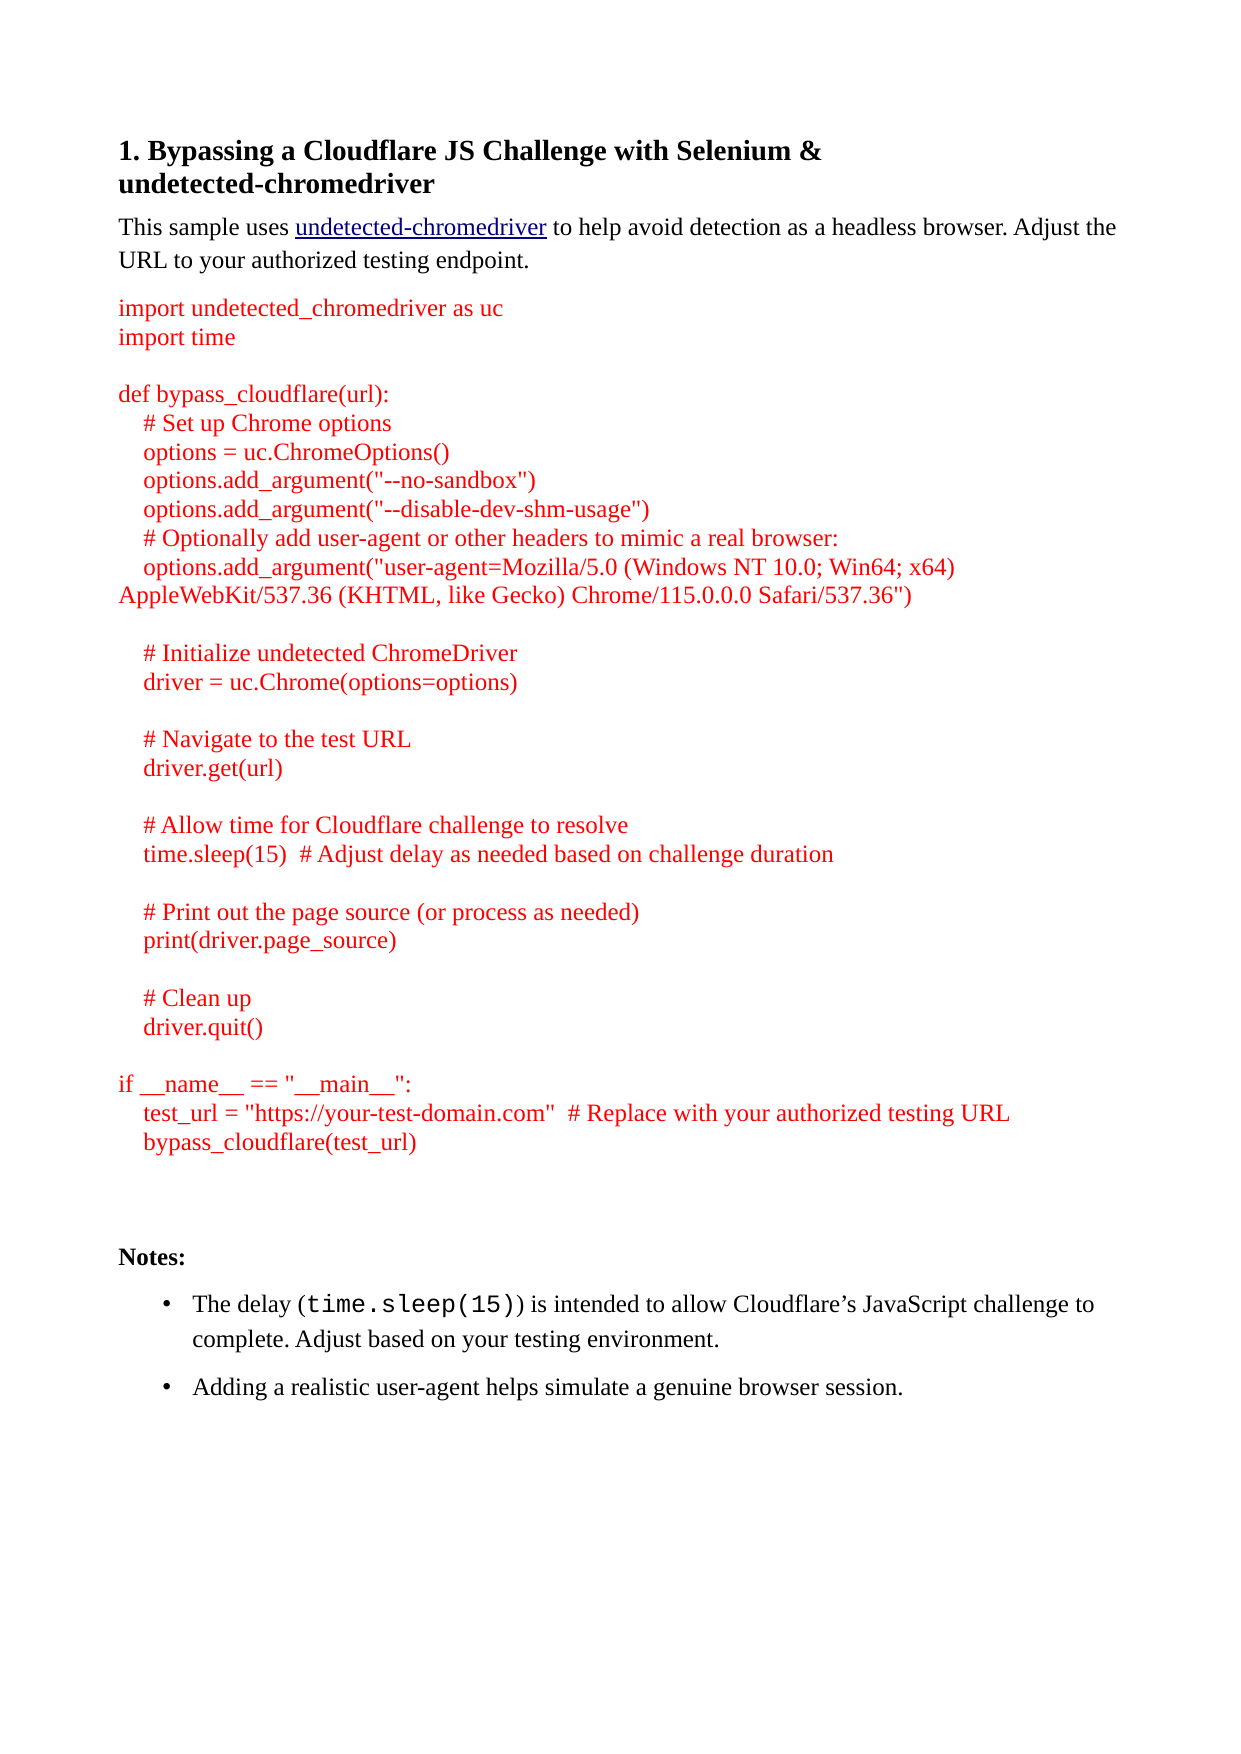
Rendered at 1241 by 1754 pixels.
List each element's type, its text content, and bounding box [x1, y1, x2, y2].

text options = uc.ChromeOptions() [118, 437, 1122, 465]
subtitle 1. Bypassing a Cloudflare JS Challenge with Selenium & undetected‑chromedriver [118, 133, 1122, 200]
text import time [118, 322, 1122, 350]
list The delay (time.sleep(15)) is intended to allow Cloudflare’s JavaScript challenge to complete. Adjust based on your testing environment. [162, 1289, 1122, 1353]
text # Navigate to the test URL [118, 724, 1122, 753]
text if __name__ == "__main__": [118, 1069, 1122, 1098]
text bypass_cloudflare(test_url) [118, 1127, 1122, 1155]
text options.add_argument("user-agent=Mozilla/5.0 (Windows NT 10.0; Win64; x64) AppleWebKit/537.36 (KHTML, like Gecko) Chrome/115.0.0.0 Safari/537.36") [118, 552, 1122, 609]
text import undetected_chromedriver as uc [118, 293, 1122, 322]
text # Initialize undetected ChromeDriver [118, 638, 1122, 667]
text # Allow time for Cloudflare challenge to resolve [118, 810, 1122, 839]
text options.add_argument("--disable-dev-shm-usage") [118, 494, 1122, 523]
text # Clean up [118, 983, 1122, 1012]
text driver.quit() [118, 1012, 1122, 1040]
text # Set up Chrome options [118, 408, 1122, 437]
text print(driver.page_source) [118, 925, 1122, 954]
text test_url = "https://your-test-domain.com" # Replace with your authorized testing URL [118, 1098, 1122, 1127]
text time.sleep(15) # Adjust delay as needed based on challenge duration [118, 839, 1122, 868]
text driver = uc.Chrome(options=options) [118, 667, 1122, 695]
text def bypass_cloudflare(url): [118, 379, 1122, 408]
text # Print out the page source (or process as needed) [118, 897, 1122, 925]
list Adding a realistic user-agent helps simulate a genuine browser session. [162, 1372, 1122, 1401]
text Notes: [118, 1242, 1122, 1270]
text This sample uses undetected‑chromedriver to help avoid detection as a headless browser. Adjust the URL to your authorized testing endpoint. [118, 212, 1122, 274]
text driver.get(url) [118, 753, 1122, 782]
text # Optionally add user-agent or other headers to mimic a real browser: [118, 523, 1122, 552]
text options.add_argument("--no-sandbox") [118, 465, 1122, 494]
